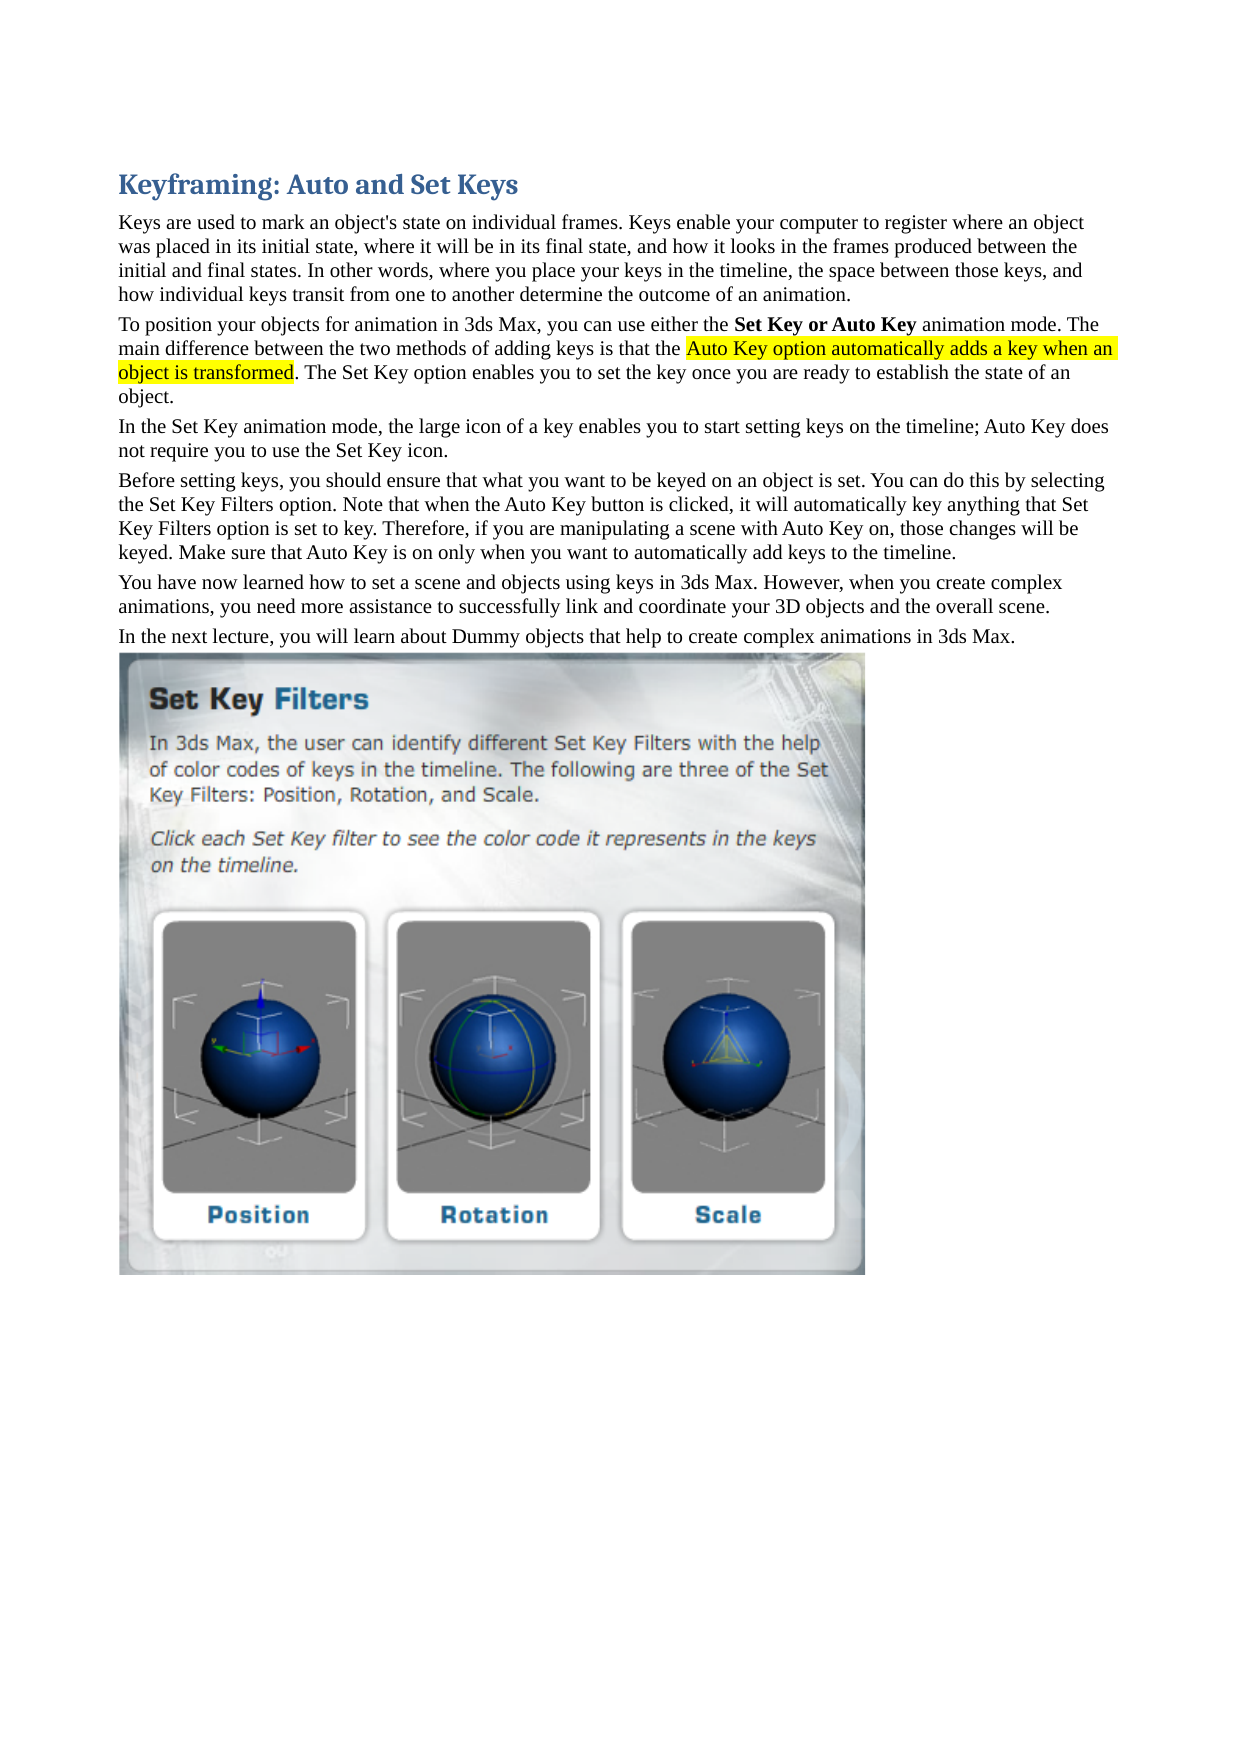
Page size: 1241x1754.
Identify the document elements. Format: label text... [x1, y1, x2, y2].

subtitle Keyframing: Auto and Set Keys [118, 168, 1122, 202]
text To position your objects for animation in 3ds Max, you can use either the Set Key or Auto Key animation mode. The main difference between the two methods of adding keys is that the Auto Key option automatically adds a key when an object is transformed. The Set Key option enables you to set the key once you are ready to establish the state of an object. [118, 312, 1122, 408]
text In the next lecture, you will learn about Dummy objects that help to create complex animations in 3ds Max. [118, 624, 1122, 648]
text Before setting keys, you should ensure that what you want to be keyed on an object is set. You can do this by selecting the Set Key Filters option. Note that when the Auto Key button is clicked, it will automatically key anything that Set Key Filters option is set to key. Therefore, if you are manipulating a scene with Auto Key on, those changes will be keyed. Make sure that Auto Key is on only when you want to automatically add keys to the timeline. [118, 468, 1122, 564]
text In the Set Key animation mode, the large icon of a key enables you to start setting keys on the timeline; Auto Key does not require you to use the Set Key icon. [118, 414, 1122, 462]
text You have now learned how to set a scene and objects using keys in 3ds Max. However, when you create complex animations, you need more assistance to successfully link and coordinate your 3D objects and the overall scene. [118, 570, 1122, 618]
text Keys are used to mark an object's state on individual frames. Keys enable your computer to register where an object was placed in its initial state, where it will be in its final state, and how it looks in the frames produced between the initial and final states. In other words, where you place your keys in the timeline, the space between those keys, and how individual keys transit from one to another determine the outcome of an animation. [118, 209, 1122, 306]
picture [118, 650, 865, 1275]
